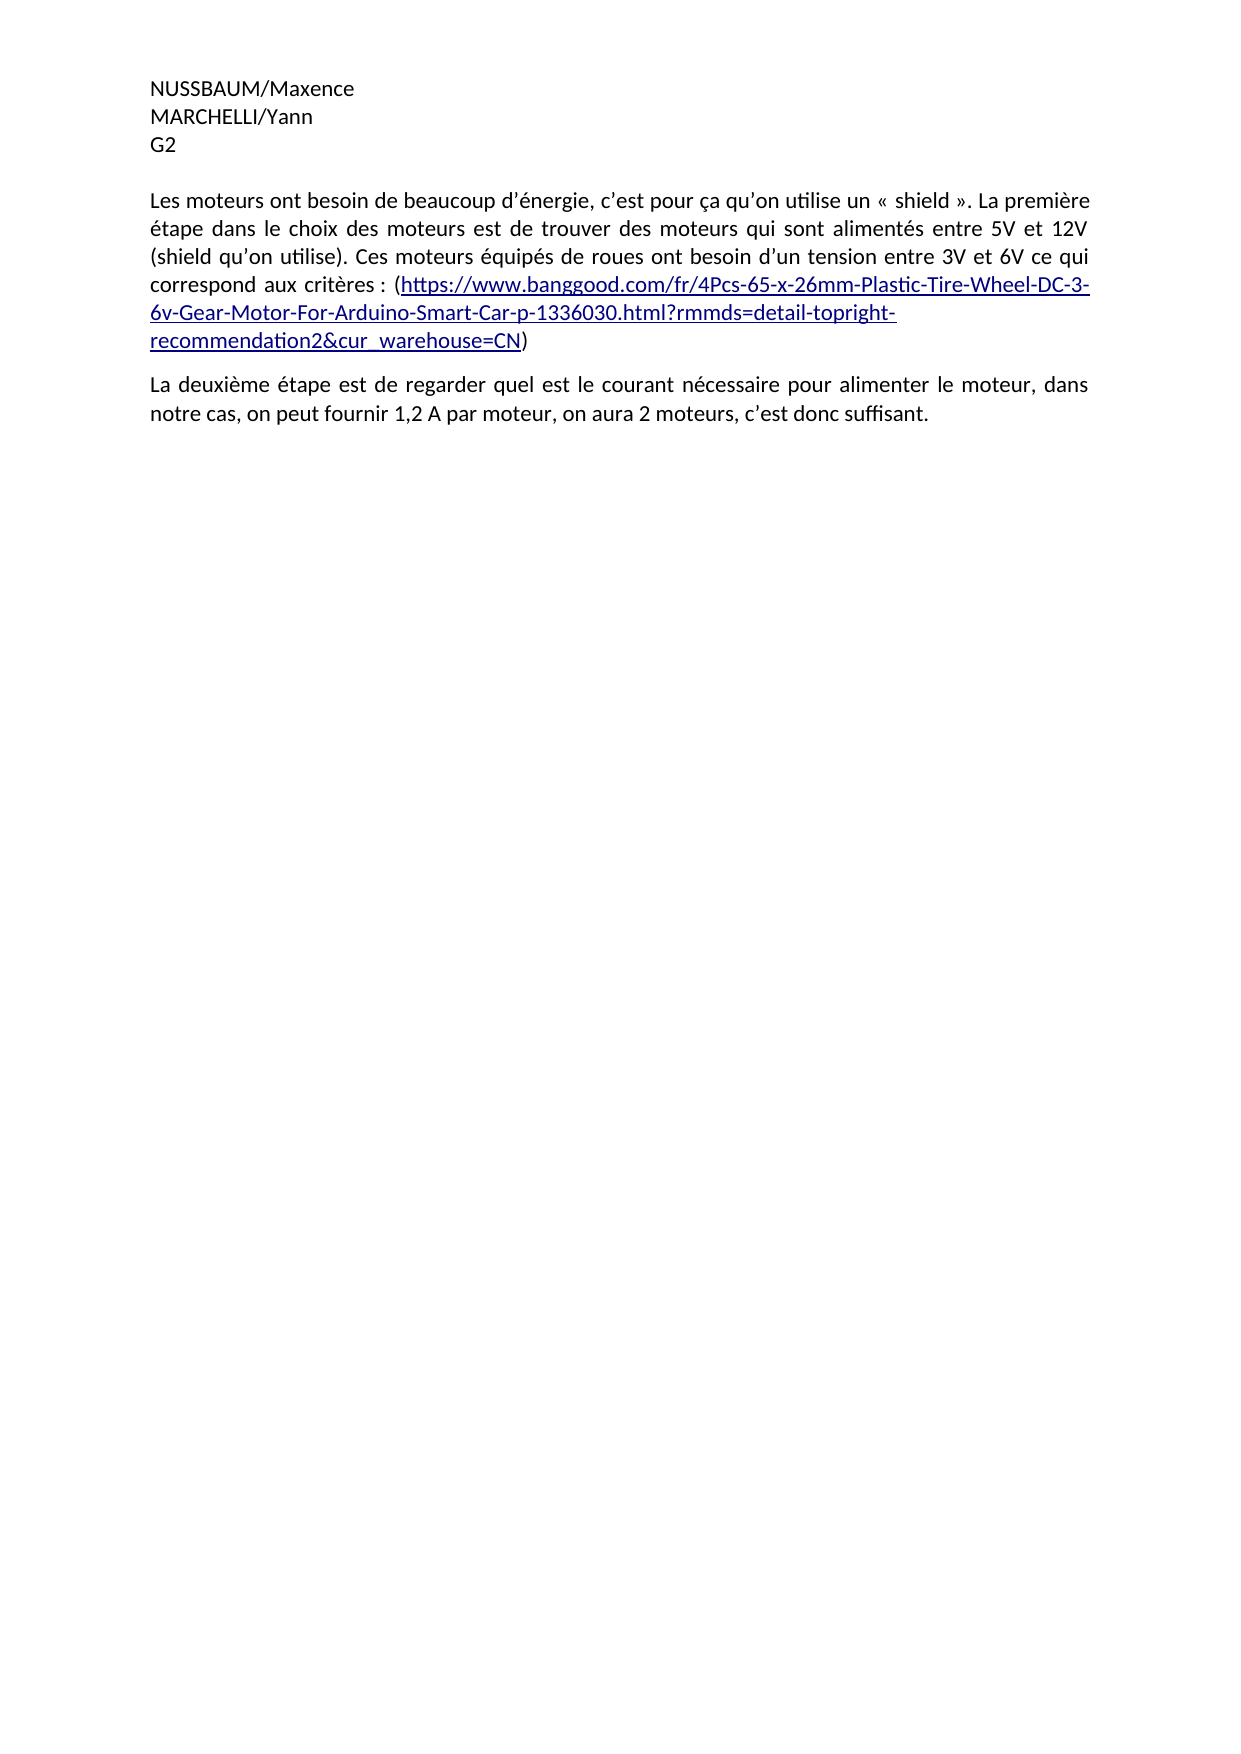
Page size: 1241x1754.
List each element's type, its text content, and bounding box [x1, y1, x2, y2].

text Les moteurs ont besoin de beaucoup d’énergie, c’est pour ça qu’on utilise un « shield ». La première étape dans le choix des moteurs est de trouver des moteurs qui sont alimentés entre 5V et 12V (shield qu’on utilise). Ces moteurs équipés de roues ont besoin d’un tension entre 3V et 6V ce qui correspond aux critères : (https://www.banggood.com/fr/4Pcs-65-x-26mm-Plastic-Tire-Wheel-DC-3-6v-Gear-Motor-For-Arduino-Smart-Car-p-1336030.html?rmmds=detail-topright-recommendation2&cur_warehouse=CN) [150, 186, 1090, 354]
text La deuxième étape est de regarder quel est le courant nécessaire pour alimenter le moteur, dans notre cas, on peut fournir 1,2 A par moteur, on aura 2 moteurs, c’est donc suffisant. [150, 371, 1090, 427]
